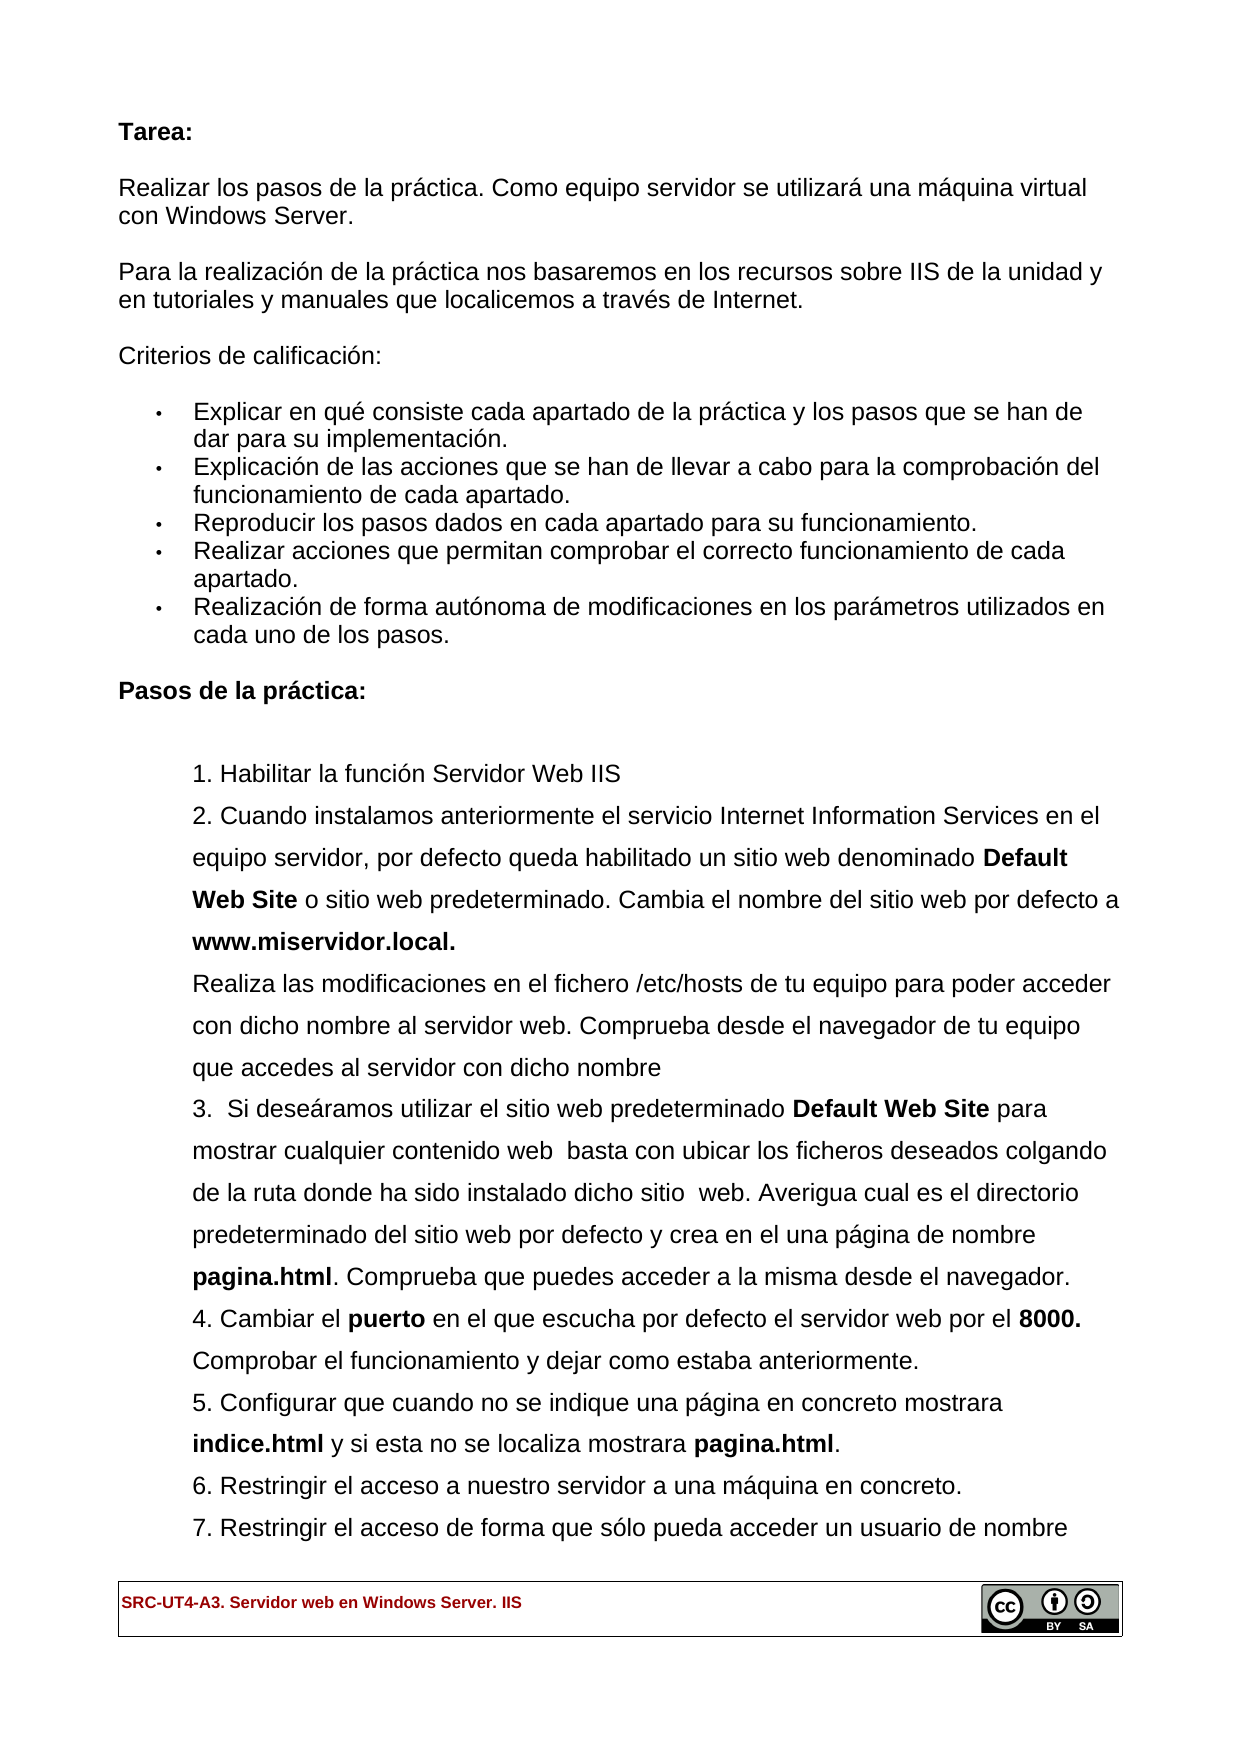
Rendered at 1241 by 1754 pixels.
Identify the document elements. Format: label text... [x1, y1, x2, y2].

text Criterios de calificación: [118, 341, 1122, 369]
text 4. Cambiar el puerto en el que escucha por defecto el servidor web por el 8000. Comprobar el funcionamiento y dejar como estaba anteriormente. [192, 1304, 1122, 1374]
text Pasos de la práctica: [118, 676, 1122, 704]
text 5. Configurar que cuando no se indique una página en concreto mostrara indice.html y si esta no se localiza mostrara pagina.html. [192, 1388, 1122, 1458]
list Reproducir los pasos dados en cada apartado para su funcionamiento. [156, 509, 1122, 537]
text 3. Si deseáramos utilizar el sitio web predeterminado Default Web Site para mostrar cualquier contenido web basta con ubicar los ficheros deseados colgando de la ruta donde ha sido instalado dicho sitio web. Averigua cual es el directorio predeterminado del sitio web por defecto y crea en el una página de nombre pagina.html. Comprueba que puedes acceder a la misma desde el navegador. [192, 1095, 1122, 1291]
text Realizar los pasos de la práctica. Como equipo servidor se utilizará una máquina virtual con Windows Server. [118, 174, 1122, 230]
list Realización de forma autónoma de modificaciones en los parámetros utilizados en cada uno de los pasos. [156, 593, 1122, 648]
list Explicar en qué consiste cada apartado de la práctica y los pasos que se han de dar para su implementación. [156, 397, 1122, 453]
text 1. Habilitar la función Servidor Web IIS [192, 760, 1122, 788]
text Realiza las modificaciones en el fichero /etc/hosts de tu equipo para poder acceder con dicho nombre al servidor web. Comprueba desde el navegador de tu equipo que accedes al servidor con dicho nombre [192, 969, 1122, 1081]
list Realizar acciones que permitan comprobar el correcto funcionamiento de cada apartado. [156, 537, 1122, 593]
text Tarea: [118, 118, 1122, 146]
list Explicación de las acciones que se han de llevar a cabo para la comprobación del funcionamiento de cada apartado. [156, 453, 1122, 509]
text 6. Restringir el acceso a nuestro servidor a una máquina en concreto. [192, 1472, 1122, 1500]
text 2. Cuando instalamos anteriormente el servicio Internet Information Services en el equipo servidor, por defecto queda habilitado un sitio web denominado Default Web Site o sitio web predeterminado. Cambia el nombre del sitio web por defecto a www.miservidor.local. [192, 802, 1122, 956]
text 7. Restringir el acceso de forma que sólo pueda acceder un usuario de nombre [192, 1514, 1122, 1542]
picture [981, 1584, 1119, 1633]
text Para la realización de la práctica nos basaremos en los recursos sobre IIS de la unidad y en tutoriales y manuales que localicemos a través de Internet. [118, 258, 1122, 313]
